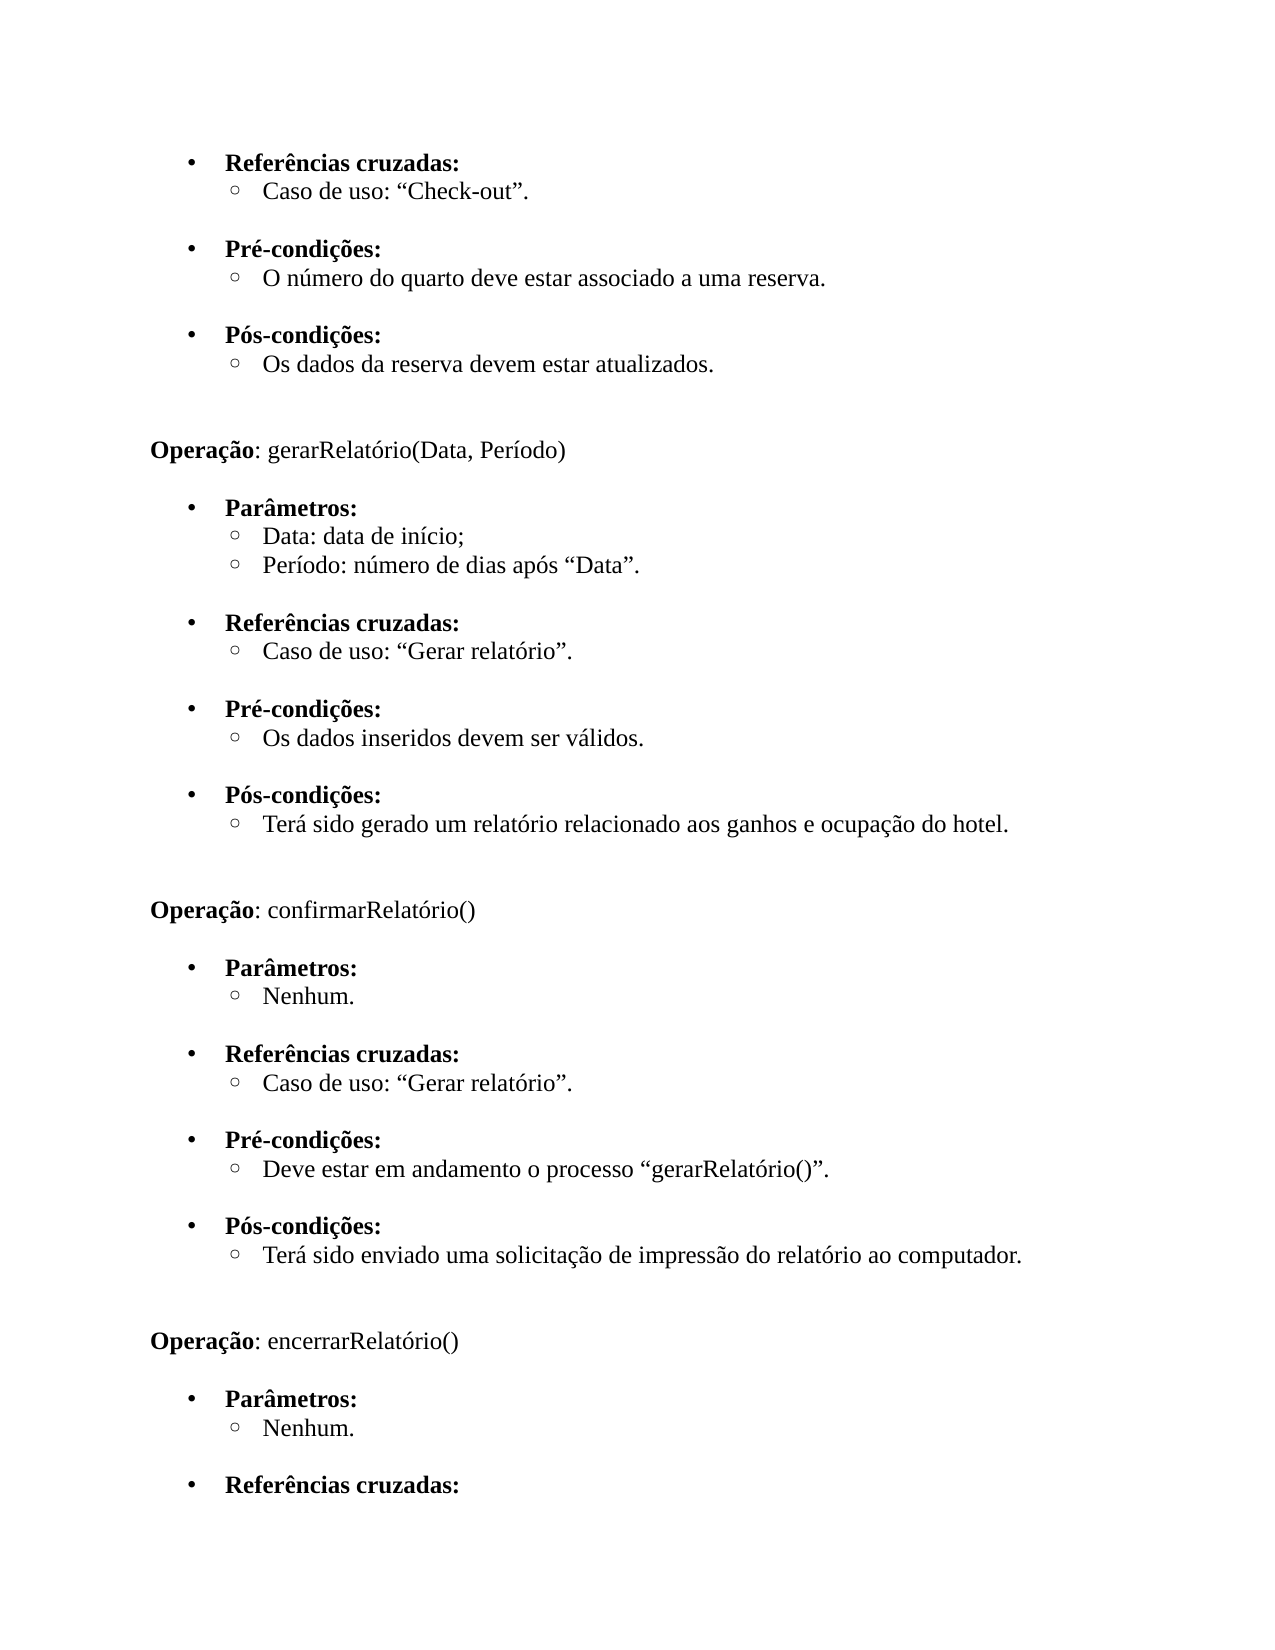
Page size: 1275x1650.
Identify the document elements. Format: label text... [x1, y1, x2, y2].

text Operação: gerarRelatório(Data, Período) [150, 435, 1125, 464]
list Pré-condições: [187, 1125, 1125, 1154]
list Os dados da reserva devem estar atualizados. [225, 349, 1125, 378]
list Os dados inseridos devem ser válidos. [225, 723, 1125, 751]
list Nenhum. [225, 1413, 1125, 1441]
list Terá sido enviado uma solicitação de impressão do relatório ao computador. [225, 1240, 1125, 1269]
list Referências cruzadas: [187, 608, 1125, 636]
list Caso de uso: “Gerar relatório”. [225, 636, 1125, 665]
list Pré-condições: [187, 694, 1125, 723]
list Pós-condições: [187, 780, 1125, 809]
list Deve estar em andamento o processo “gerarRelatório()”. [225, 1154, 1125, 1183]
list Nenhum. [225, 981, 1125, 1010]
list Terá sido gerado um relatório relacionado aos ganhos e ocupação do hotel. [225, 809, 1125, 838]
list O número do quarto deve estar associado a uma reserva. [225, 263, 1125, 291]
text Operação: encerrarRelatório() [150, 1326, 1125, 1355]
list Referências cruzadas: [187, 1470, 1125, 1499]
list Pré-condições: [187, 234, 1125, 263]
list Parâmetros: [187, 953, 1125, 981]
list Caso de uso: “Check-out”. [225, 176, 1125, 205]
list Parâmetros: [187, 1384, 1125, 1413]
list Período: número de dias após “Data”. [225, 550, 1125, 579]
list Pós-condições: [187, 320, 1125, 349]
list Pós-condições: [187, 1211, 1125, 1240]
list Data: data de início; [225, 521, 1125, 550]
list Referências cruzadas: [187, 1039, 1125, 1068]
list Referências cruzadas: [187, 148, 1125, 176]
list Caso de uso: “Gerar relatório”. [225, 1068, 1125, 1096]
list Parâmetros: [187, 493, 1125, 521]
text Operação: confirmarRelatório() [150, 895, 1125, 924]
